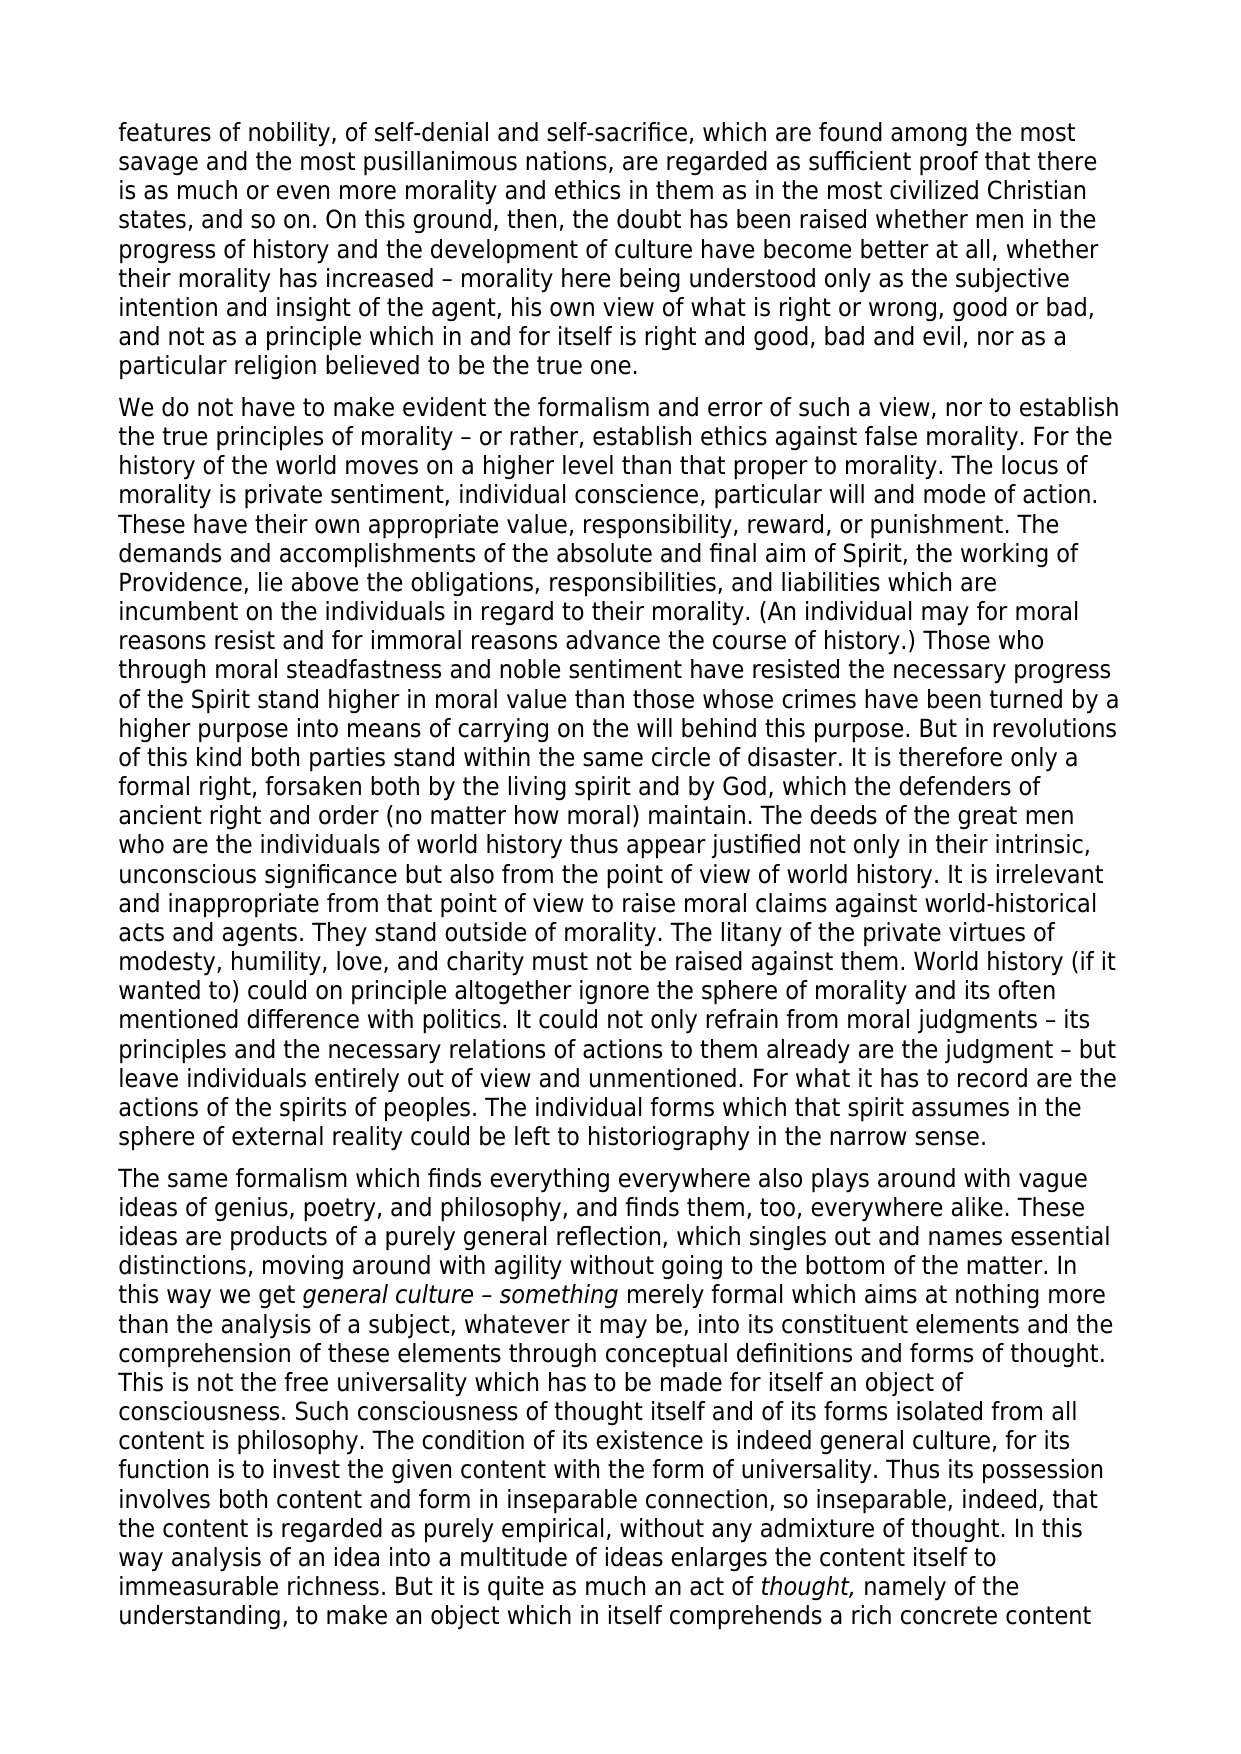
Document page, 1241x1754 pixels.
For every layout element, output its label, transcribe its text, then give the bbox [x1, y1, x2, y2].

text We do not have to make evident the formalism and error of such a view, nor to establish the true principles of morality – or rather, establish ethics against false morality. For the history of the world moves on a higher level than that proper to morality. The locus of morality is private sentiment, individual conscience, particular will and mode of action. These have their own appropriate value, responsibility, reward, or punishment. The demands and accomplishments of the absolute and final aim of Spirit, the working of Providence, lie above the obligations, responsibilities, and liabilities which are incumbent on the individuals in regard to their morality. (An individual may for moral reasons resist and for immoral reasons advance the course of history.) Those who through moral steadfastness and noble sentiment have resisted the necessary progress of the Spirit stand higher in moral value than those whose crimes have been turned by a higher purpose into means of carrying on the will behind this purpose. But in revolutions of this kind both parties stand within the same circle of disaster. It is therefore only a formal right, forsaken both by the living spirit and by God, which the defenders of ancient right and order (no matter how moral) maintain. The deeds of the great men who are the individuals of world history thus appear justified not only in their intrinsic, unconscious significance but also from the point of view of world history. It is irrelevant and inappropriate from that point of view to raise moral claims against world-historical acts and agents. They stand outside of morality. The litany of the private virtues of modesty, humility, love, and charity must not be raised against them. World history (if it wanted to) could on principle altogether ignore the sphere of morality and its often mentioned difference with politics. It could not only refrain from moral judgments – its principles and the necessary relations of actions to them already are the judgment – but leave individuals entirely out of view and unmentioned. For what it has to record are the actions of the spirits of peoples. The individual forms which that spirit assumes in the sphere of external reality could be left to historiography in the narrow sense. [118, 393, 1122, 1151]
text features of nobility, of self-denial and self-sacrifice, which are found among the most savage and the most pusillanimous nations, are regarded as sufficient proof that there is as much or even more morality and ethics in them as in the most civilized Christian states, and so on. On this ground, then, the doubt has been raised whether men in the progress of history and the development of culture have become better at all, whether their morality has increased – morality here being understood only as the subjective intention and insight of the agent, his own view of what is right or wrong, good or bad, and not as a principle which in and for itself is right and good, bad and evil, nor as a particular religion believed to be the true one. [118, 118, 1122, 381]
text The same formalism which finds everything everywhere also plays around with vague ideas of genius, poetry, and philosophy, and finds them, too, everywhere alike. These ideas are products of a purely general reflection, which singles out and names essential distinctions, moving around with agility without going to the bottom of the matter. In this way we get general culture – something merely formal which aims at nothing more than the analysis of a subject, whatever it may be, into its constituent elements and the comprehension of these elements through conceptual definitions and forms of thought. This is not the free universality which has to be made for itself an object of consciousness. Such consciousness of thought itself and of its forms isolated from all content is philosophy. The condition of its existence is indeed general culture, for its function is to invest the given content with the form of universality. Thus its possession involves both content and form in inseparable connection, so inseparable, indeed, that the content is regarded as purely empirical, without any admixture of thought. In this way analysis of an idea into a multitude of ideas enlarges the content itself to immeasurable richness. But it is quite as much an act of thought, namely of the understanding, to make an object which in itself comprehends a rich concrete content [118, 1164, 1122, 1631]
